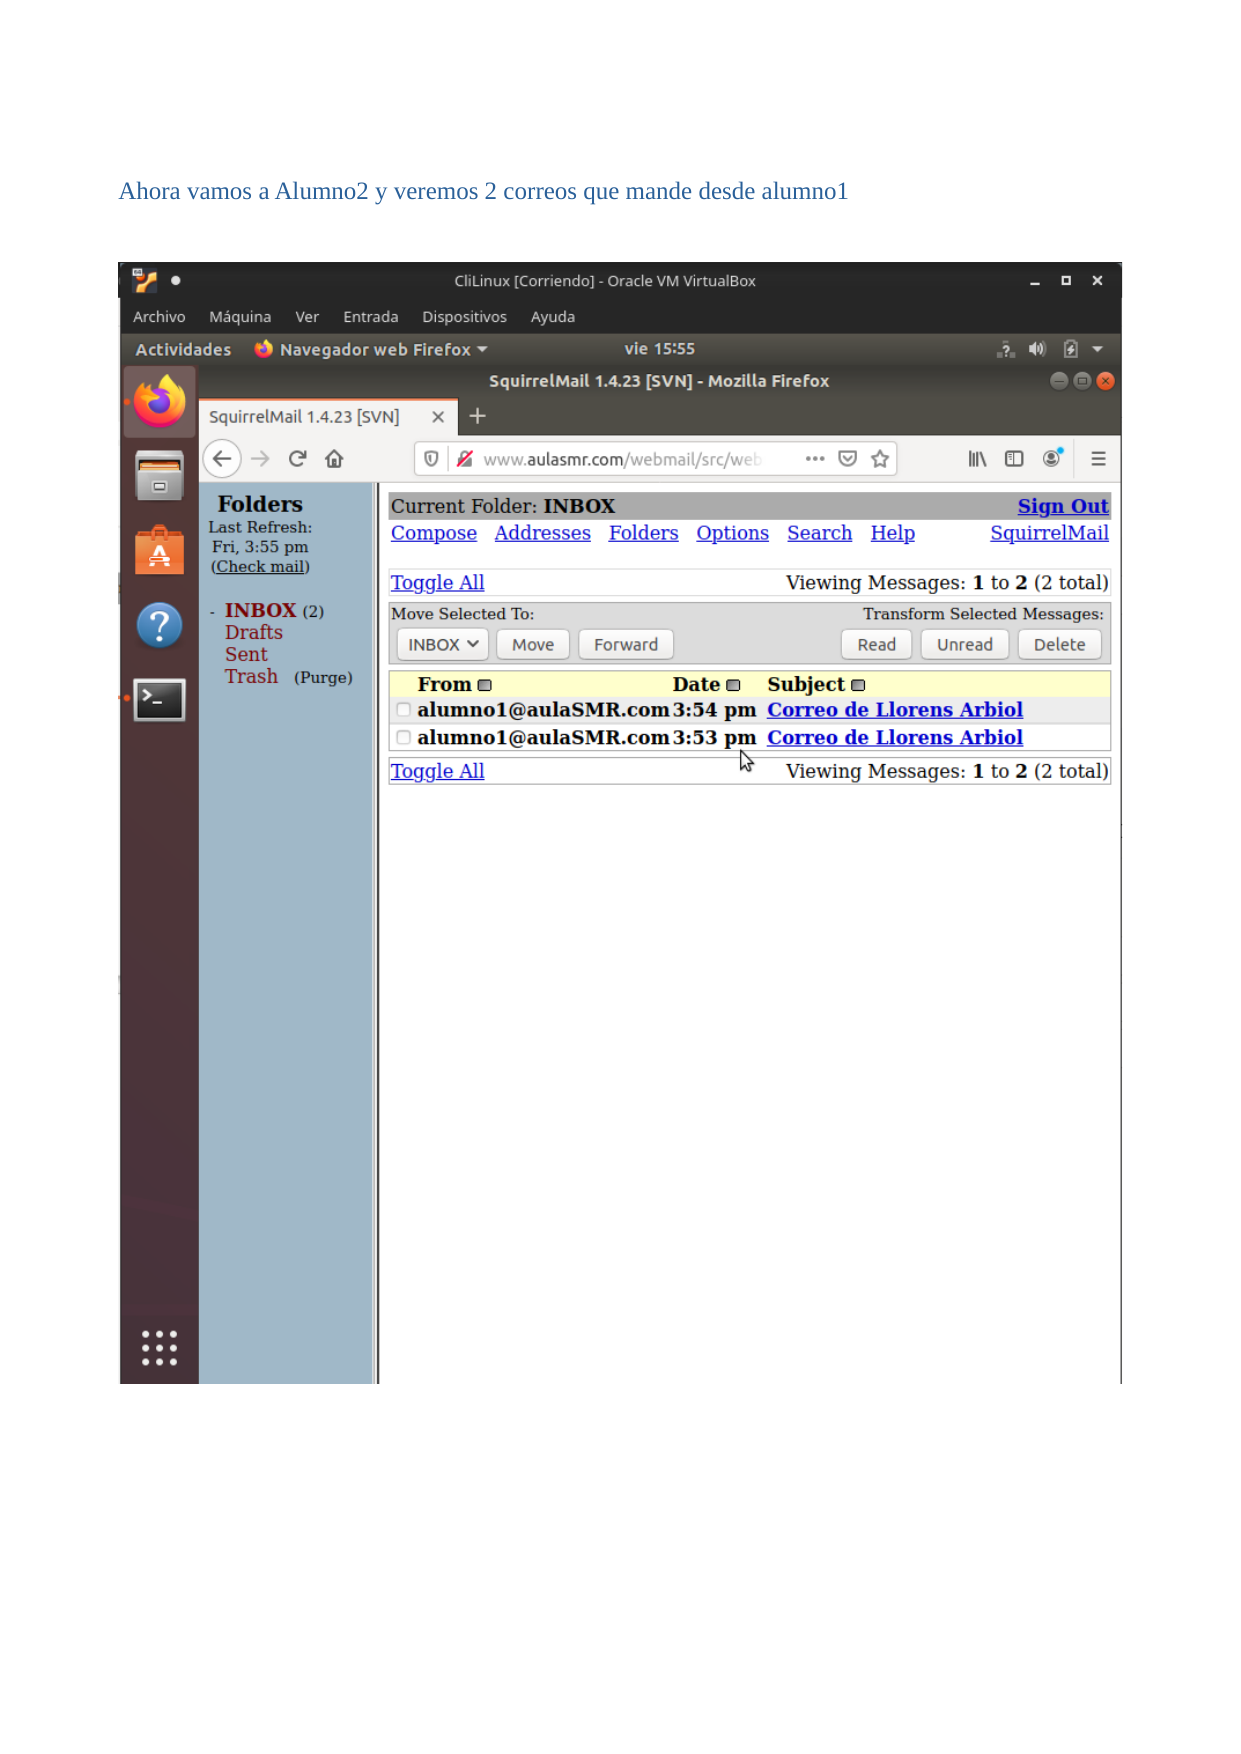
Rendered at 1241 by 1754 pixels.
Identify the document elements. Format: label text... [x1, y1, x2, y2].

picture [118, 262, 1123, 1384]
text Ahora vamos a Alumno2 y veremos 2 correos que mande desde alumno1 [118, 176, 1122, 205]
